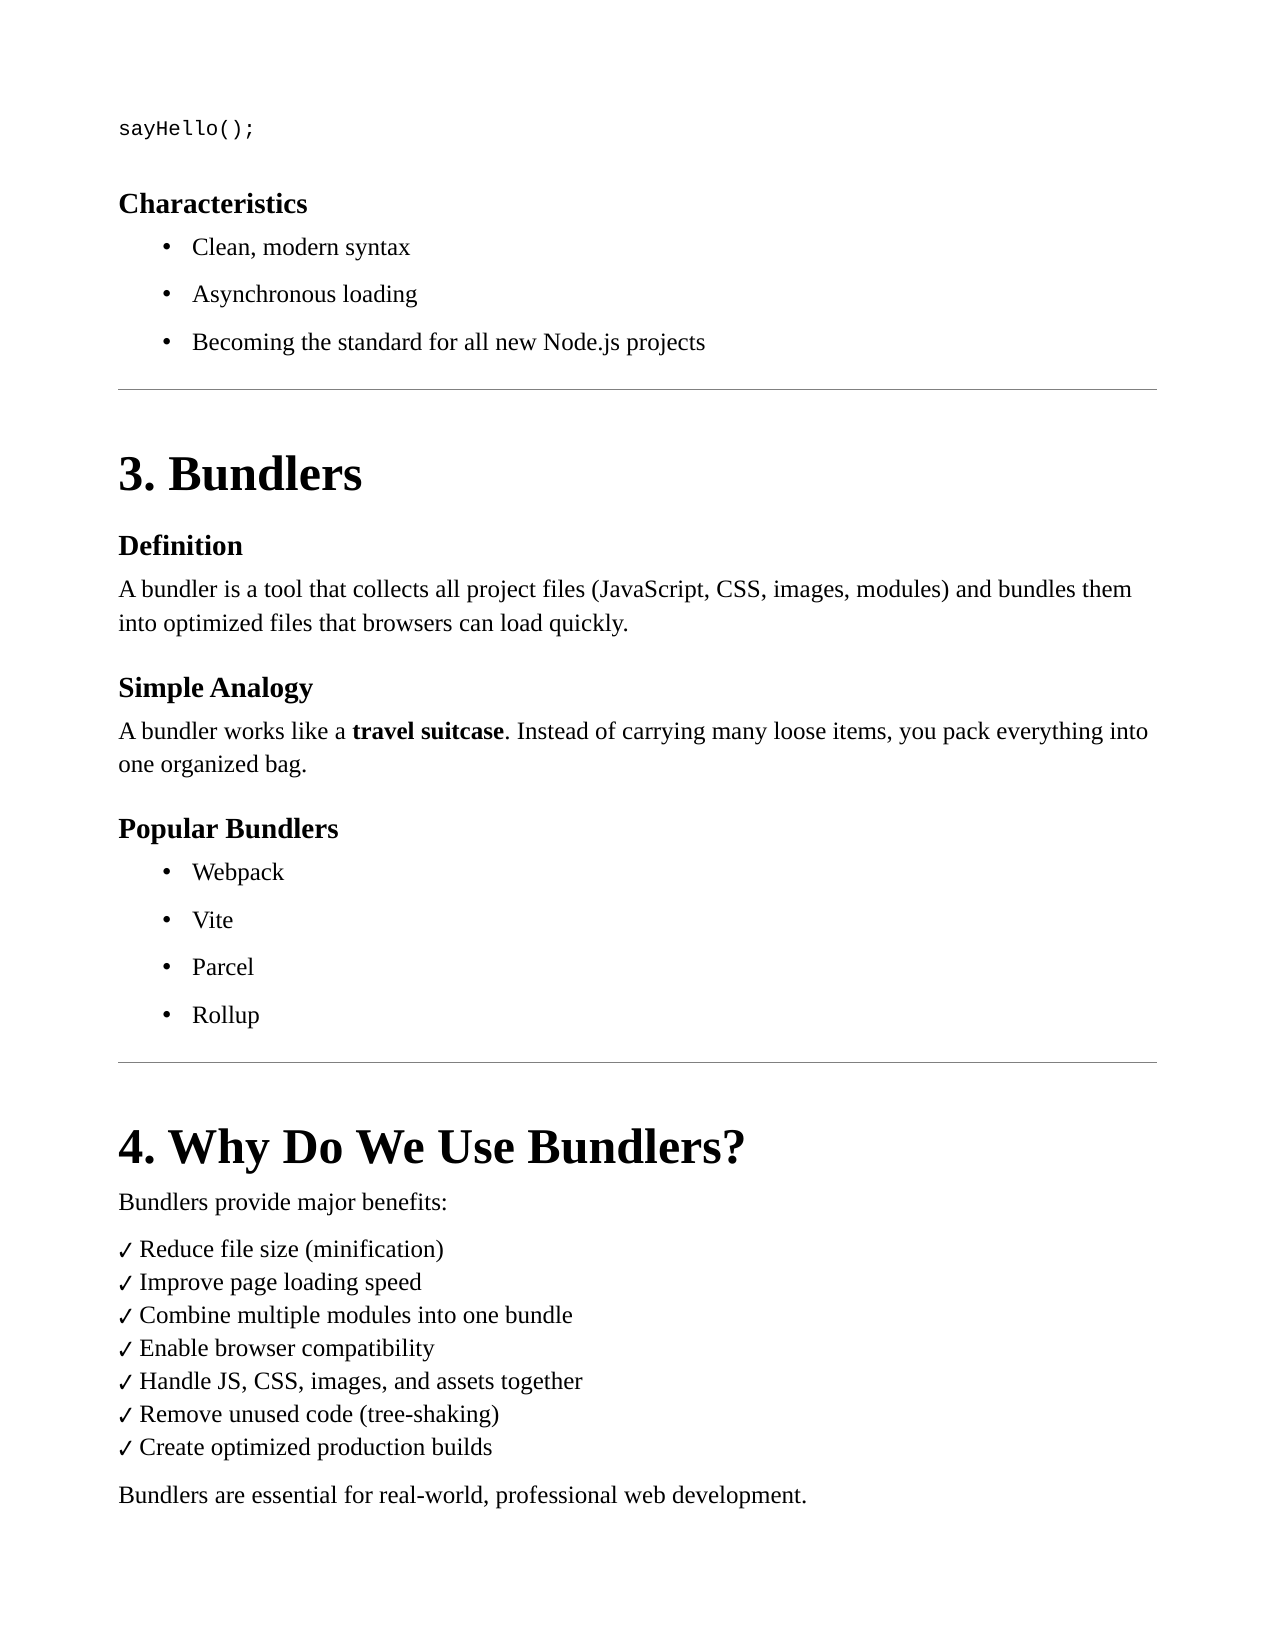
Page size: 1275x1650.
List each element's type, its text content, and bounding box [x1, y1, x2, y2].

text sayHello(); [118, 118, 1157, 142]
text Bundlers provide major benefits: [118, 1187, 1157, 1216]
text ✔ Reduce file size (minification) ✔ Improve page loading speed ✔ Combine multiple modules into one bundle ✔ Enable browser compatibility ✔ Handle JS, CSS, images, and assets together ✔ Remove unused code (tree-shaking) ✔ Create optimized production builds [118, 1234, 1157, 1461]
subtitle Popular Bundlers [118, 811, 1157, 844]
list Vite [162, 905, 1157, 933]
list Rollup [162, 1000, 1157, 1029]
text A bundler works like a travel suitcase. Instead of carrying many loose items, you pack everything into one organized bag. [118, 716, 1157, 778]
subtitle Definition [118, 528, 1157, 562]
list Webpack [162, 857, 1157, 886]
list Asynchronous loading [162, 279, 1157, 308]
subtitle 4. Why Do We Use Bundlers? [118, 1117, 1157, 1174]
text A bundler is a tool that collects all project files (JavaScript, CSS, images, modules) and bundles them into optimized files that browsers can load quickly. [118, 574, 1157, 636]
subtitle Characteristics [118, 186, 1157, 219]
subtitle Simple Analogy [118, 670, 1157, 703]
list Clean, modern syntax [162, 232, 1157, 261]
subtitle 3. Bundlers [118, 444, 1157, 501]
list Parcel [162, 952, 1157, 981]
text Bundlers are essential for real-world, professional web development. [118, 1480, 1157, 1509]
list Becoming the standard for all new Node.js projects [162, 327, 1157, 356]
